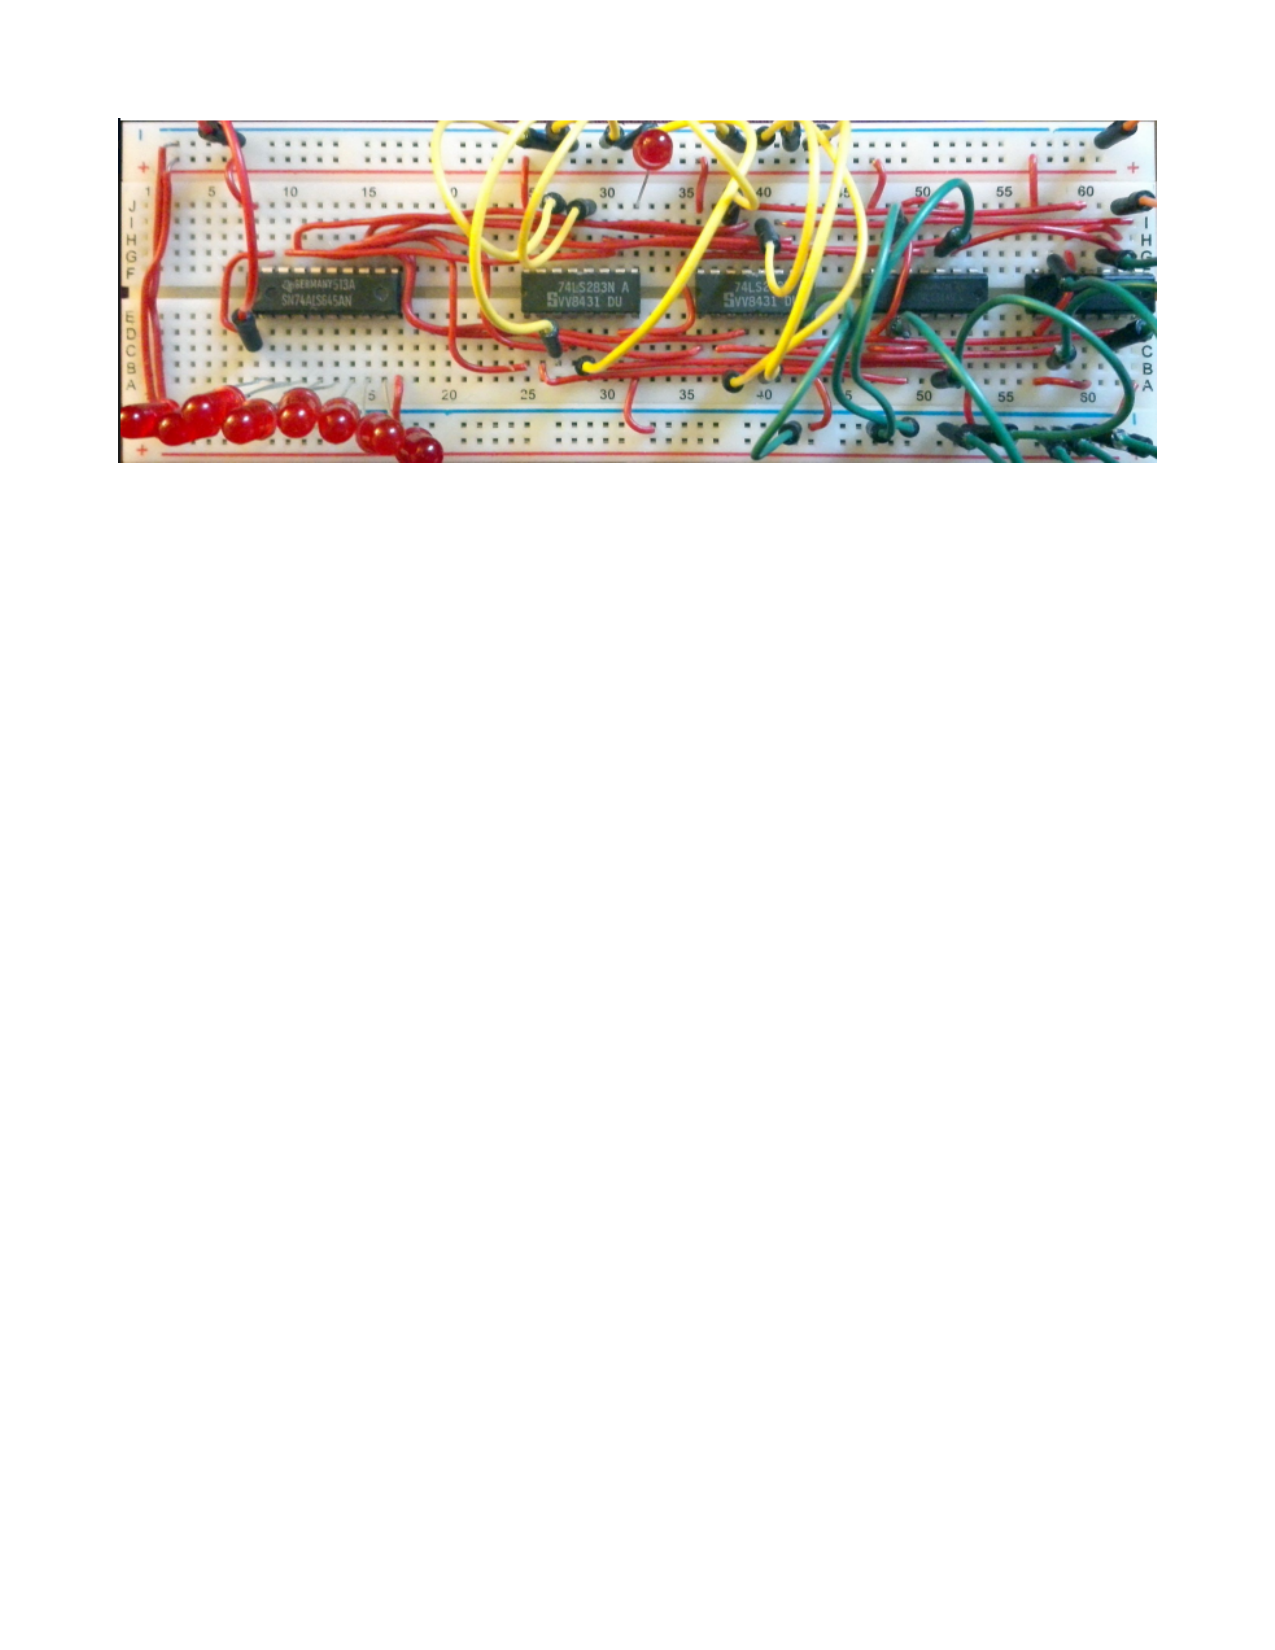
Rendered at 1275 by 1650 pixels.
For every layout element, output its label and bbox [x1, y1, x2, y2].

picture [118, 118, 1157, 463]
